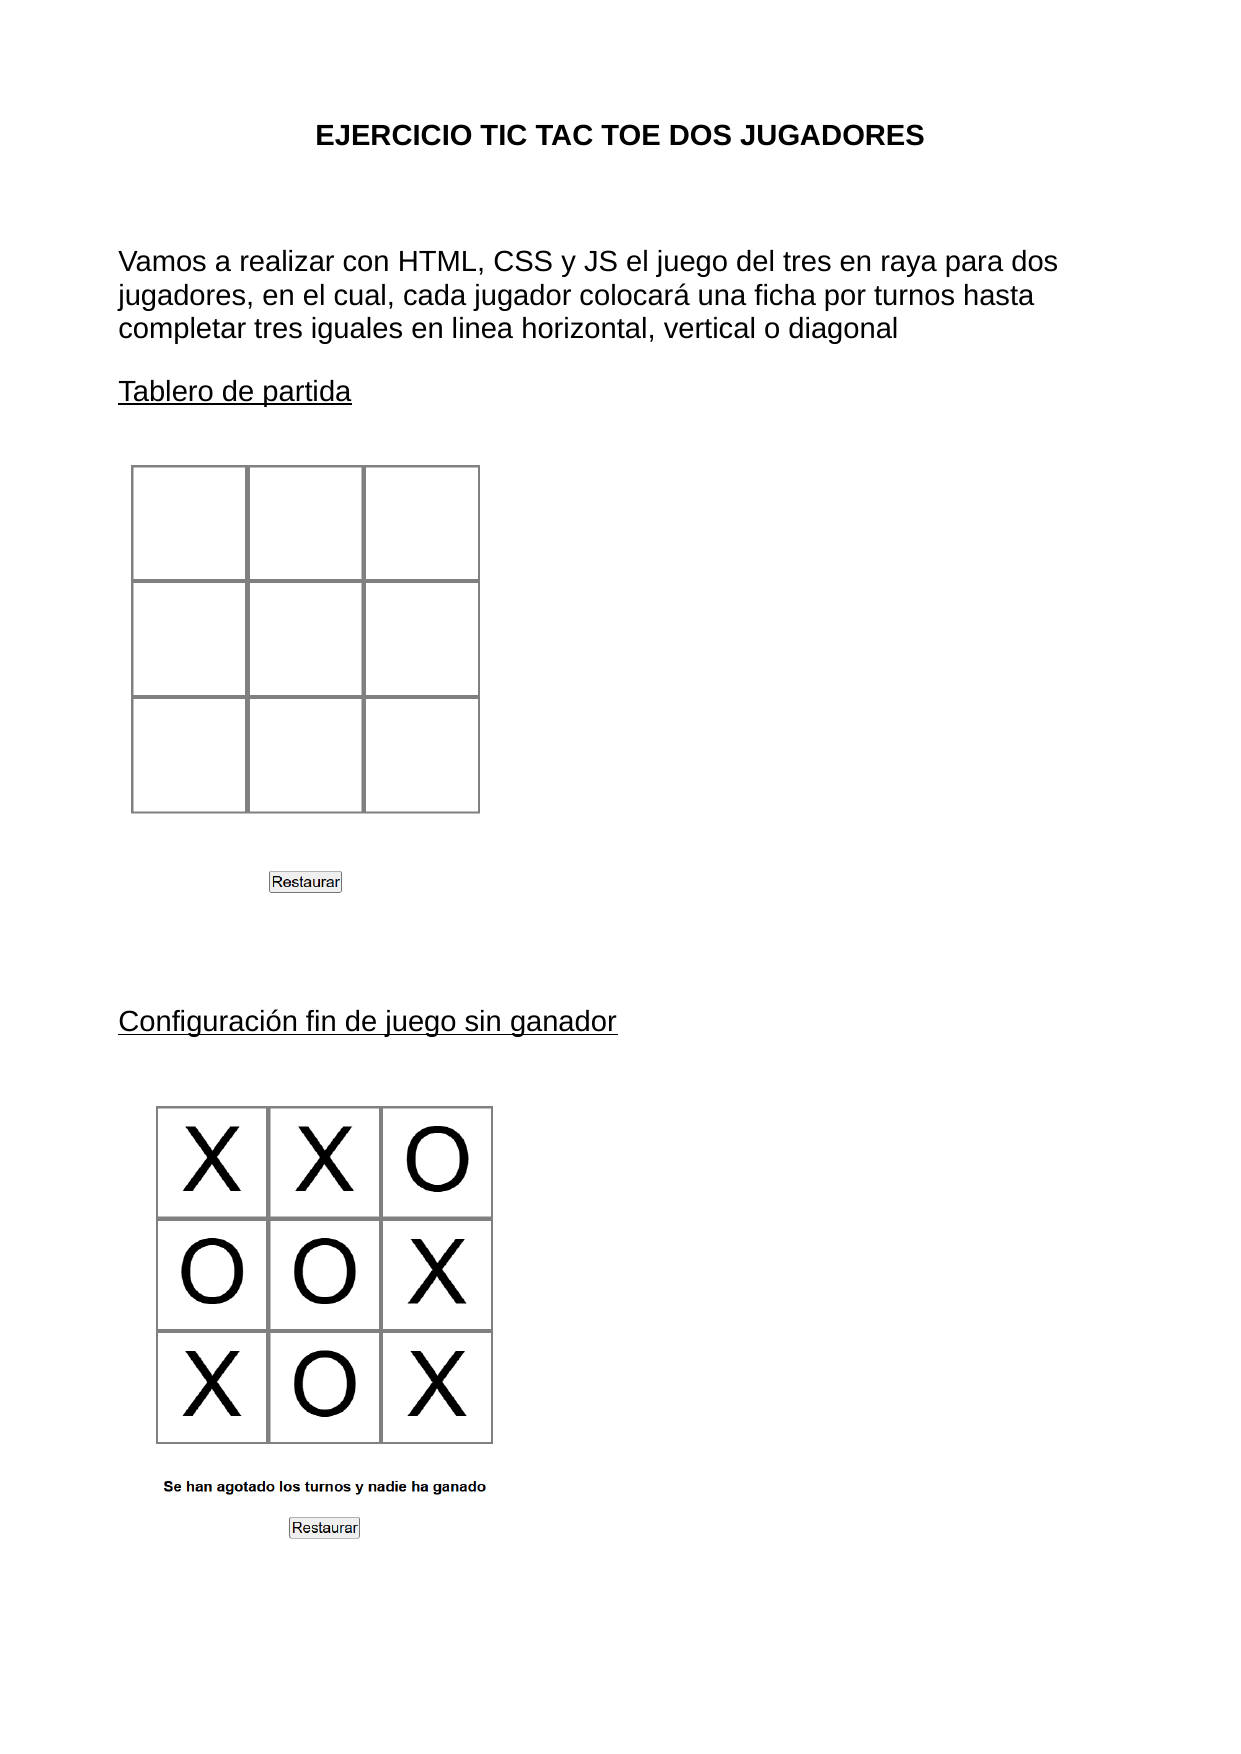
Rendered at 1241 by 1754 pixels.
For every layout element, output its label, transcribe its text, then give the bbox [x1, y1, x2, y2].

text Configuración fin de juego sin ganador [118, 1004, 1122, 1038]
text Tablero de partida [118, 374, 1122, 408]
picture [134, 1090, 516, 1559]
text EJERCICIO TIC TAC TOE DOS JUGADORES [118, 118, 1122, 152]
picture [113, 450, 493, 918]
text Vamos a realizar con HTML, CSS y JS el juego del tres en raya para dos jugadores, en el cual, cada jugador colocará una ficha por turnos hasta completar tres iguales en linea horizontal, vertical o diagonal [118, 244, 1122, 345]
